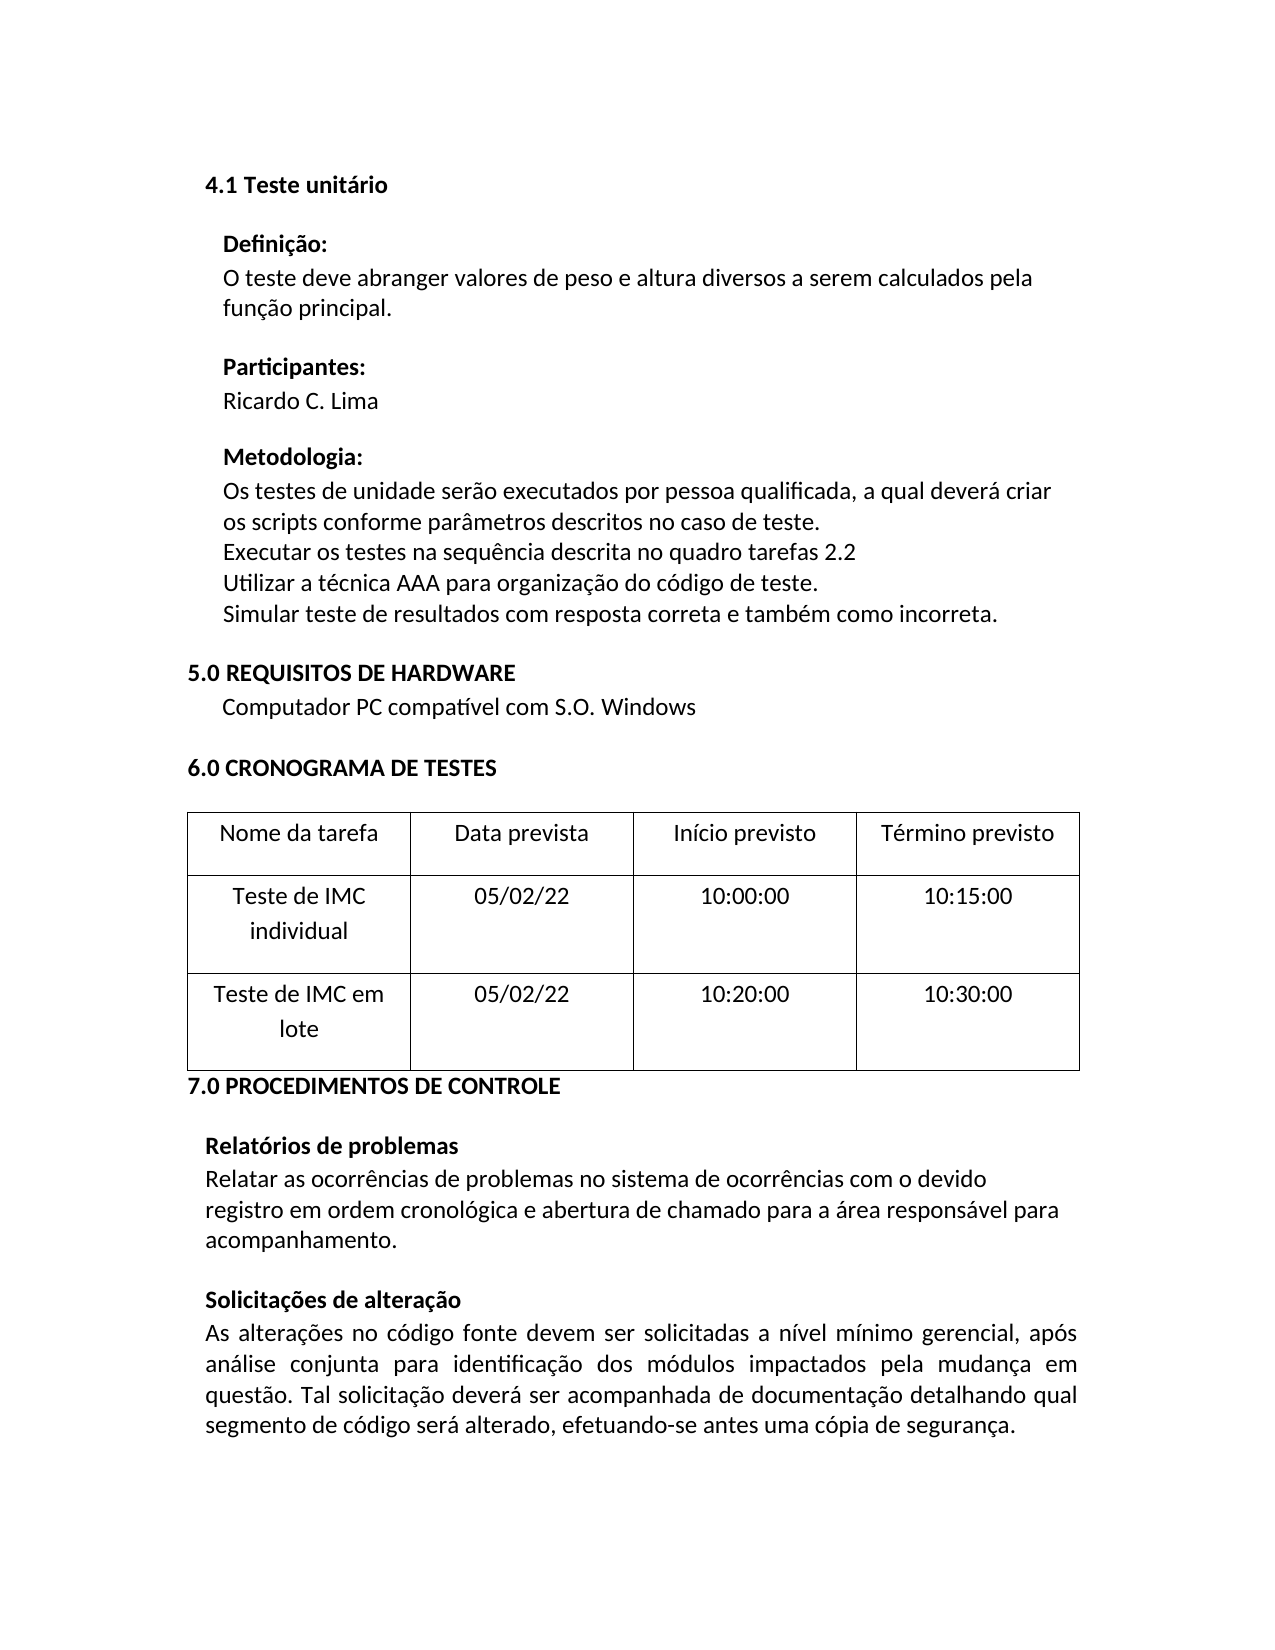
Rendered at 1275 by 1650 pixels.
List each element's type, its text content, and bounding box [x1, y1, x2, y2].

text Ricardo C. Lima [223, 385, 1079, 416]
text Simular teste de resultados com resposta correta e também como incorreta. [223, 598, 1069, 628]
table_cell 02/05/22 [411, 974, 633, 1070]
text Metodologia: [223, 441, 1079, 472]
text Relatórios de problemas [205, 1130, 1079, 1160]
table_cell 10:00:00 [634, 876, 856, 972]
text O teste deve abranger valores de peso e altura diversos a serem calculados pela função principal. [223, 262, 1069, 323]
text Os testes de unidade serão executados por pessoa qualificada, a qual deverá criar os scripts conforme parâmetros descritos no caso de teste. [223, 475, 1062, 536]
text Executar os testes na sequência descrita no quadro tarefas 2.2 [223, 536, 1062, 567]
text Solicitações de alteração [205, 1284, 1079, 1314]
list Teste unitário [205, 169, 1079, 199]
table_cell Teste de IMC individual [188, 876, 410, 972]
table_header Início previsto [634, 813, 856, 874]
table_header Nome da tarefa [188, 813, 410, 874]
text Relatar as ocorrências de problemas no sistema de ocorrências com o devido registro em ordem cronológica e abertura de chamado para a área responsável para acompanhamento. [205, 1163, 1069, 1255]
text Participantes: [223, 352, 1079, 382]
table_header Data prevista [411, 813, 633, 874]
text 7.0 PROCEDIMENTOS DE CONTROLE [187, 1071, 1079, 1101]
table_cell 10:15:00 [857, 876, 1079, 972]
table_cell 10:20:00 [634, 974, 856, 1070]
text Definição: [223, 228, 1079, 259]
table_cell Teste de IMC em lote [188, 974, 410, 1070]
text As alterações no código fonte devem ser solicitadas a nível mínimo gerencial, após análise conjunta para identificação dos módulos impactados pela mudança em questão. Tal solicitação deverá ser acompanhada de documentação detalhando qual segmento de código será alterado, efetuando-se antes uma cópia de segurança. [205, 1317, 1079, 1440]
table_header Término previsto [857, 813, 1079, 874]
text 6.0 CRONOGRAMA DE TESTES [187, 752, 1079, 782]
table_cell 02/05/22 [411, 876, 633, 972]
text 5.0 REQUISITOS DE HARDWARE [187, 657, 1079, 688]
table_cell 10:30:00 [857, 974, 1079, 1070]
text Utilizar a técnica AAA para organização do código de teste. [223, 567, 1069, 598]
text Computador PC compatível com S.O. Windows [205, 691, 1079, 721]
